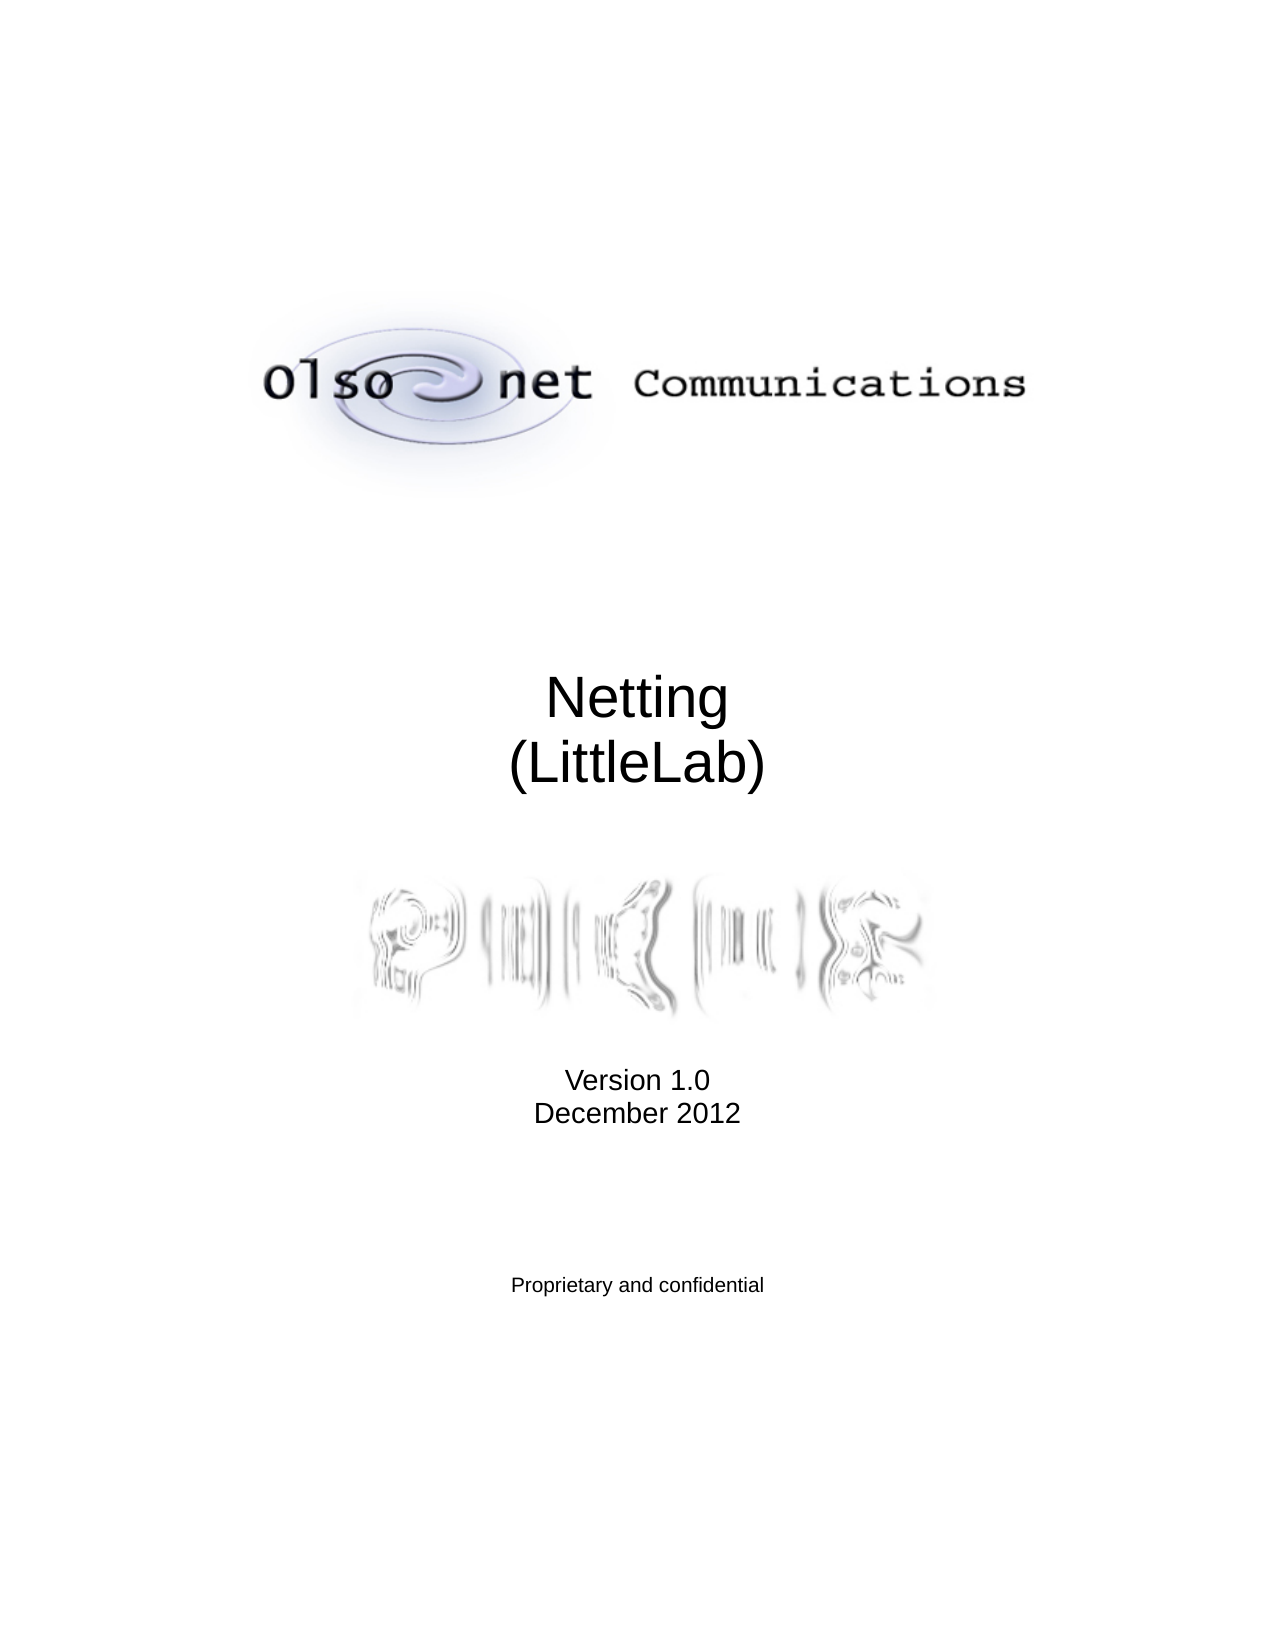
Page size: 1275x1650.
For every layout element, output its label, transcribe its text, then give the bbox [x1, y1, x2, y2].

text (LittleLab) [210, 729, 1065, 794]
text Netting [210, 664, 1065, 729]
picture [586, 1076, 594, 1081]
text Version 1.0 [210, 1064, 1065, 1097]
text December 2012 [210, 1097, 1065, 1129]
picture [698, 1072, 706, 1084]
picture [332, 852, 955, 1084]
text Proprietary and confidential [210, 1274, 1065, 1297]
picture [650, 1076, 657, 1084]
picture [241, 291, 1034, 498]
picture [633, 1076, 641, 1084]
